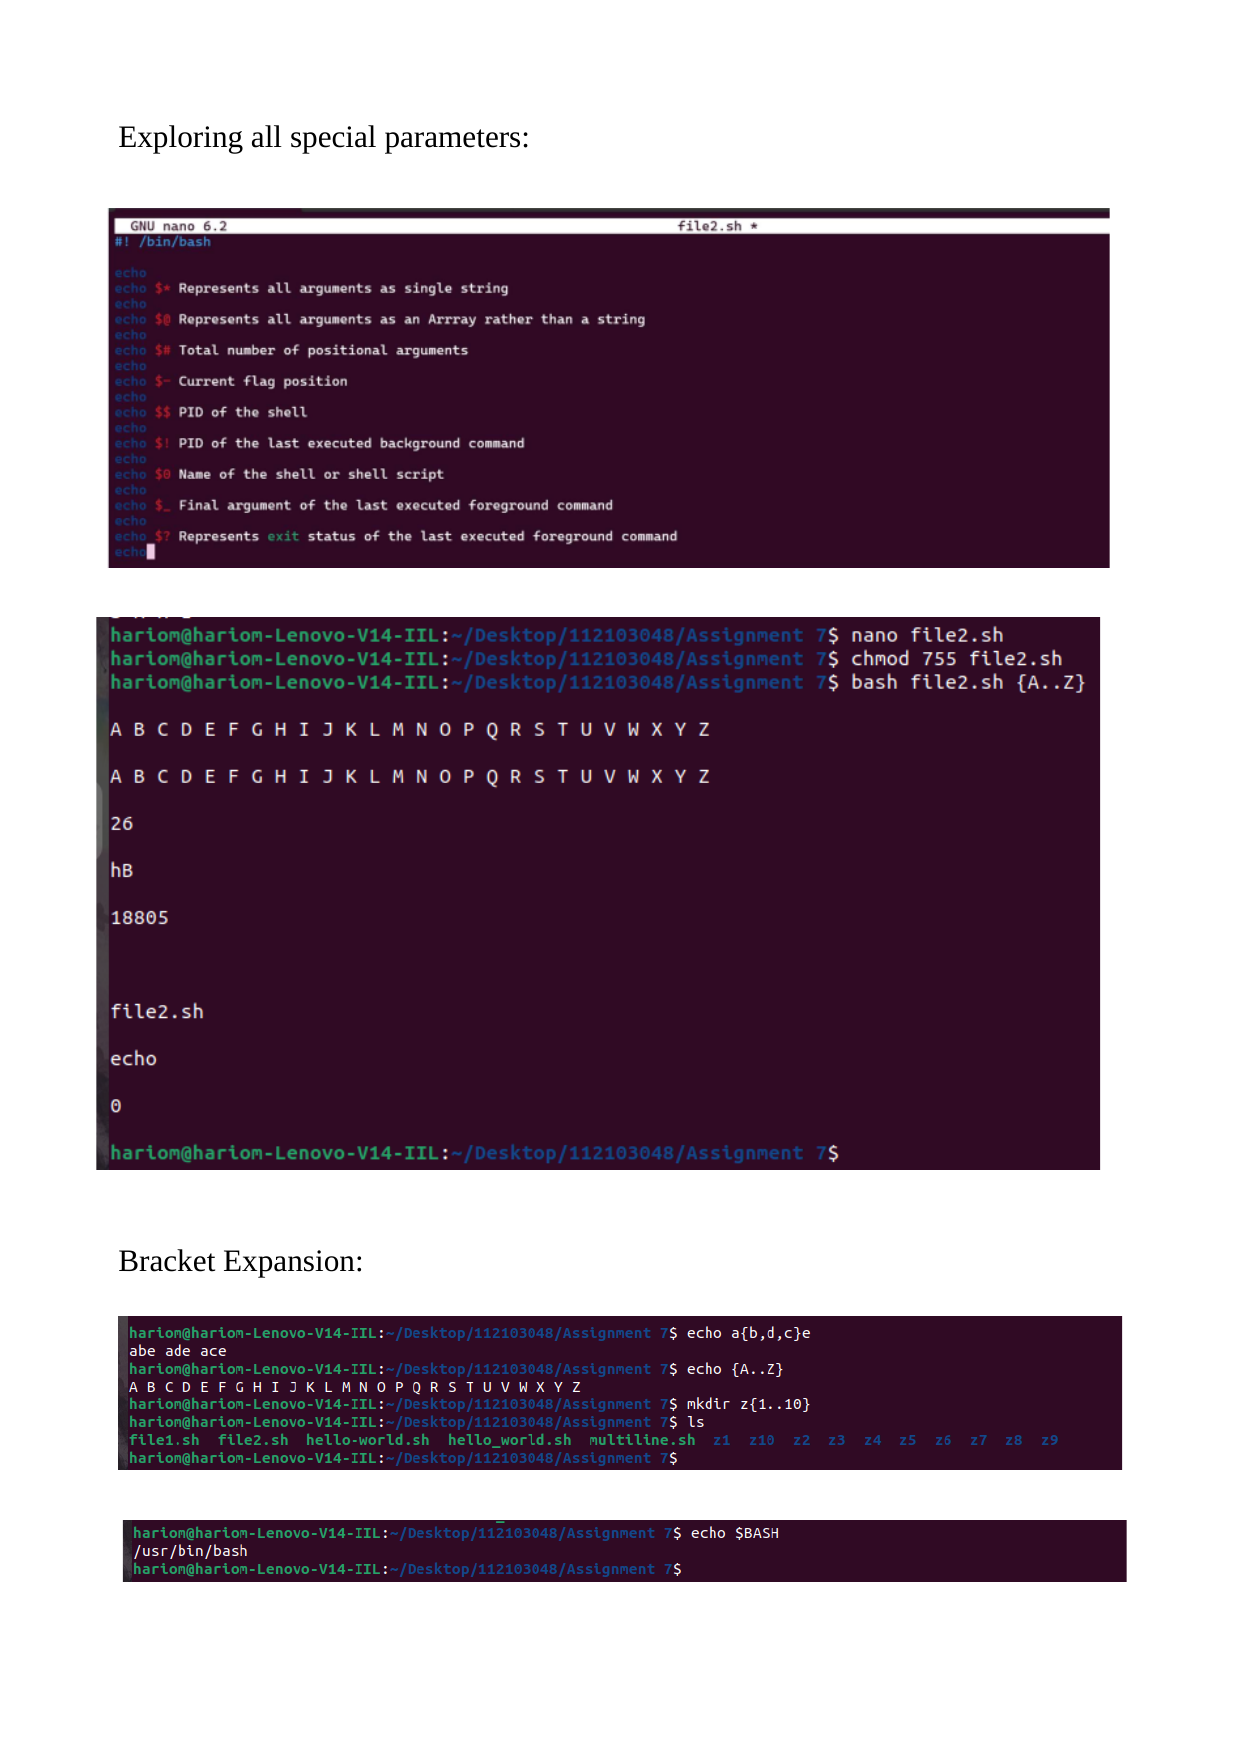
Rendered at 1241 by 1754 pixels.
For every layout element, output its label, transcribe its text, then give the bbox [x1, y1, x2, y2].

picture [122, 1520, 1127, 1582]
text Exploring all special parameters: [118, 118, 1122, 154]
picture [118, 1316, 1123, 1470]
text Bracket Expansion: [118, 1242, 1122, 1278]
picture [96, 617, 1101, 1170]
picture [105, 208, 1110, 568]
